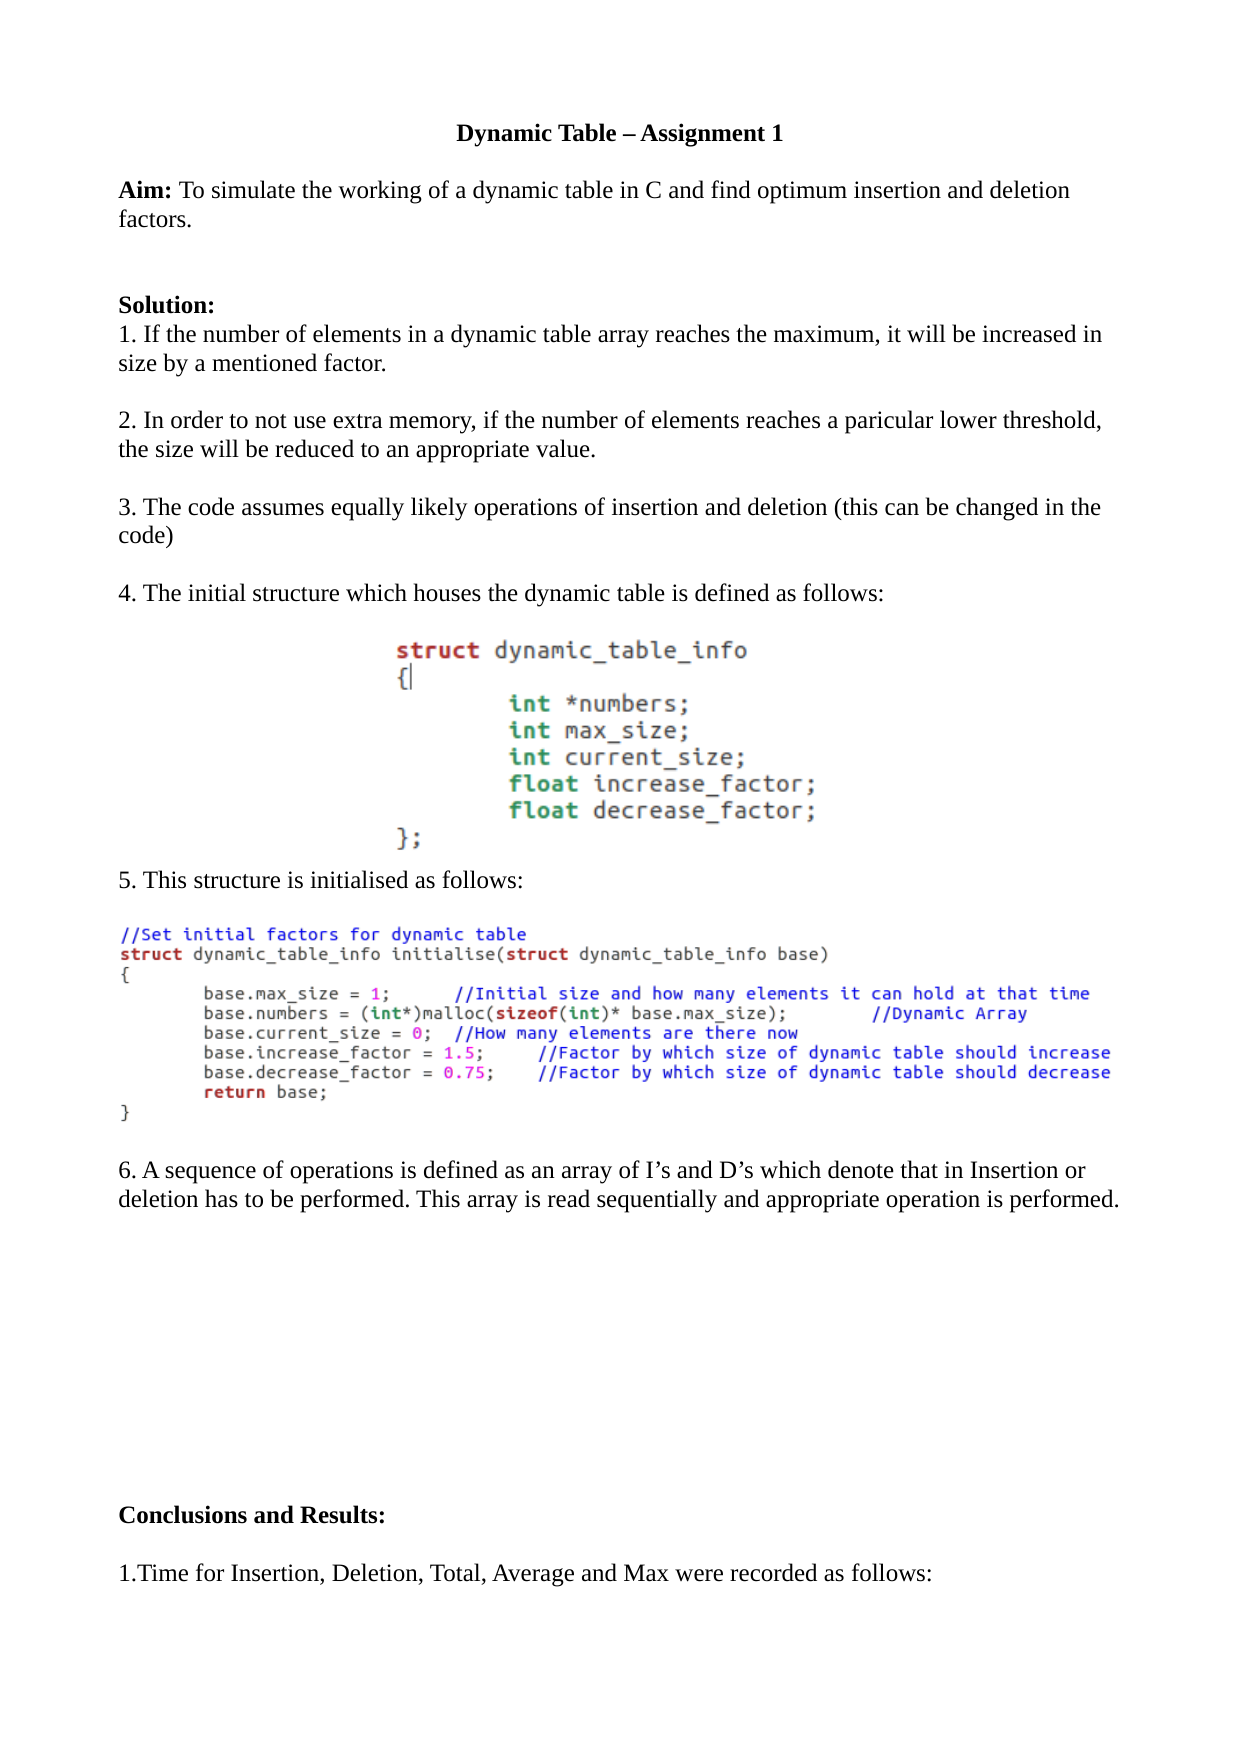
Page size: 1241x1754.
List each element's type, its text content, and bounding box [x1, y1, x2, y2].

picture [390, 635, 850, 861]
text Dynamic Table – Assignment 1 [118, 118, 1122, 147]
text 5. This structure is initialised as follows: [118, 866, 1122, 894]
text Conclusions and Results: [118, 1501, 1122, 1529]
picture [118, 923, 1123, 1127]
text 3. The code assumes equally likely operations of insertion and deletion (this can be changed in the code) [118, 492, 1122, 549]
text 1. If the number of elements in a dynamic table array reaches the maximum, it will be increased in size by a mentioned factor. [118, 319, 1122, 377]
text 1.Time for Insertion, Deletion, Total, Average and Max were recorded as follows: [118, 1558, 1122, 1587]
text 2. In order to not use extra memory, if the number of elements reaches a paricular lower threshold, the size will be reduced to an appropriate value. [118, 406, 1122, 463]
text Aim: To simulate the working of a dynamic table in C and find optimum insertion and deletion factors. [118, 176, 1122, 233]
text Solution: [118, 291, 1122, 319]
text 4. The initial structure which houses the dynamic table is defined as follows: [118, 578, 1122, 607]
text 6. A sequence of operations is defined as an array of I’s and D’s which denote that in Insertion or deletion has to be performed. This array is read sequentially and appropriate operation is performed. [118, 1156, 1122, 1213]
